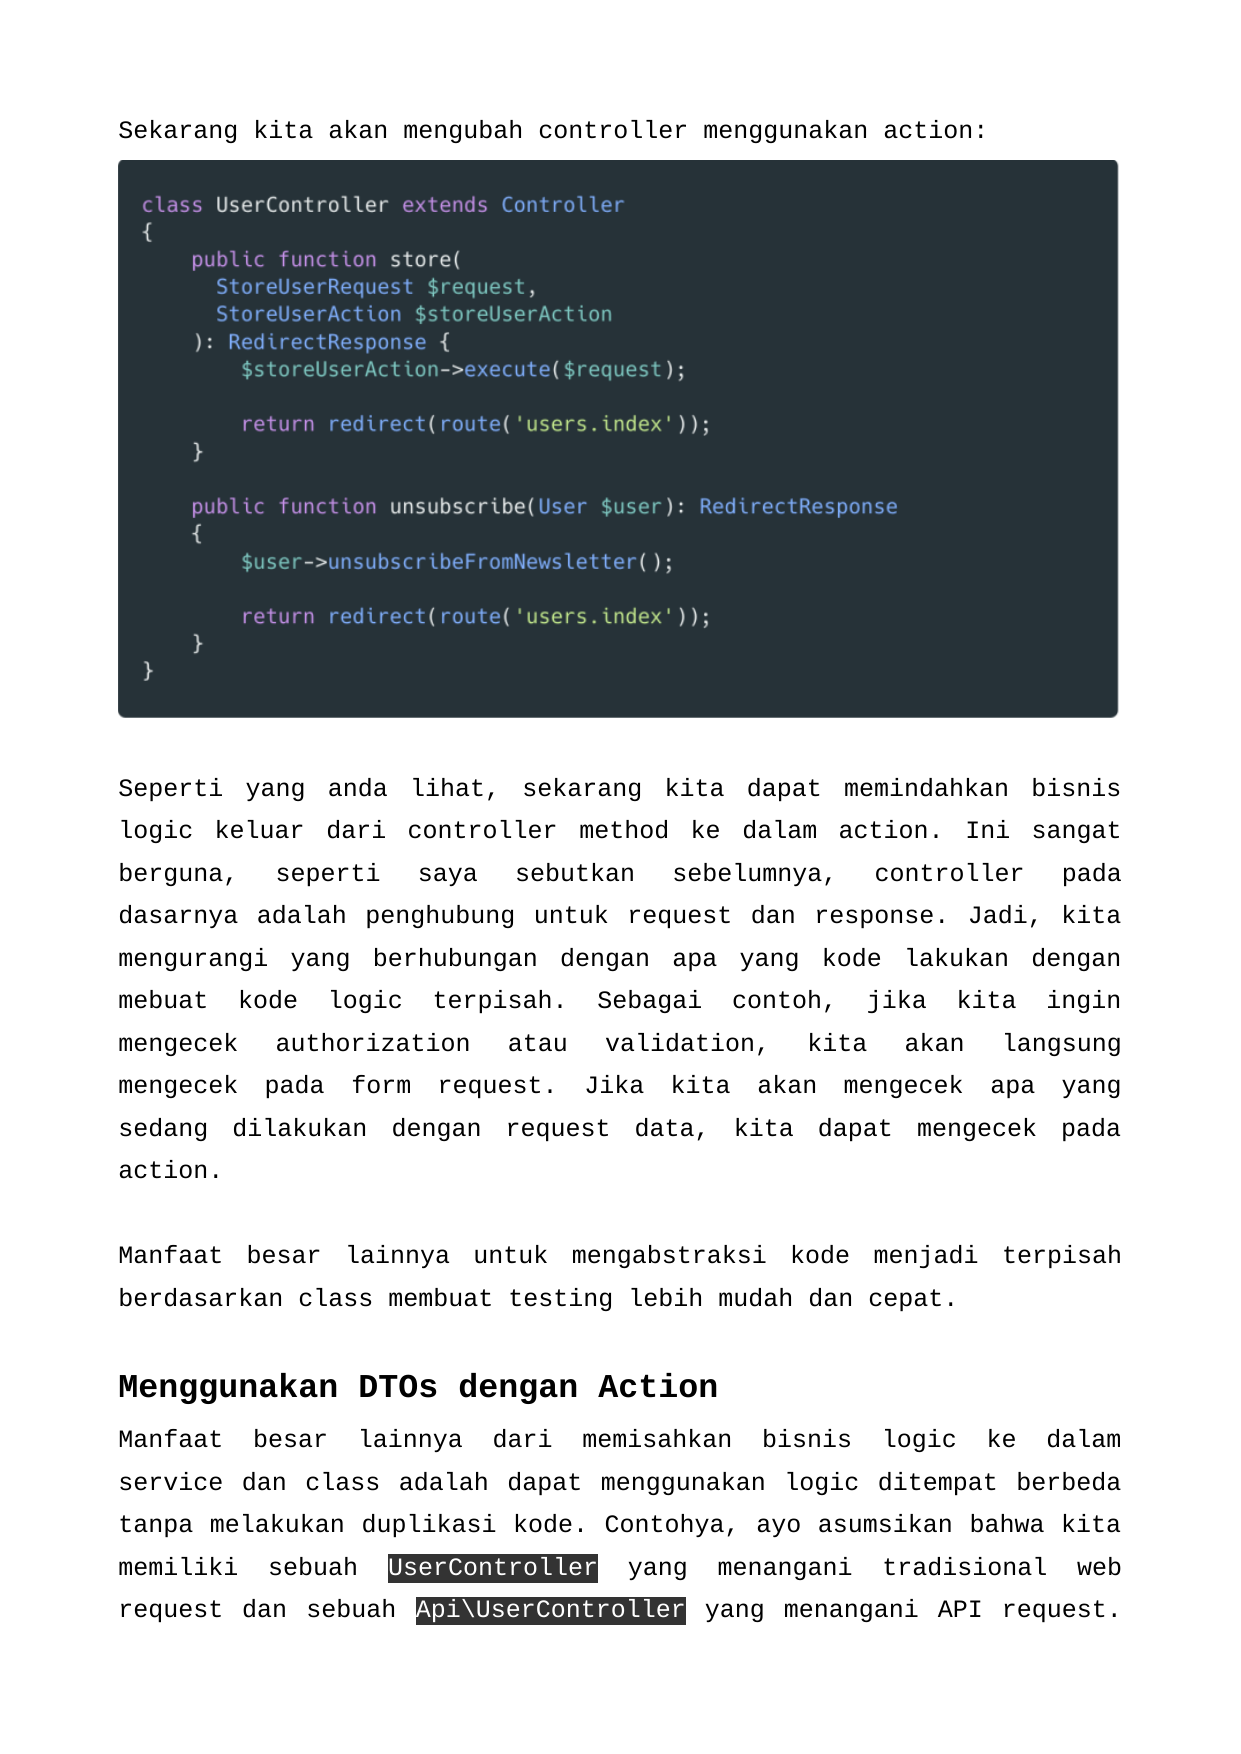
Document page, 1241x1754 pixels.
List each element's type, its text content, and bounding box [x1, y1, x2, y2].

text Menggunakan DTOs dengan Action [118, 1370, 1122, 1408]
text Manfaat besar lainnya dari memisahkan bisnis logic ke dalam service dan class adalah dapat menggunakan logic ditempat berbeda tanpa melakukan duplikasi kode. Contohya, ayo asumsikan bahwa kita memiliki sebuah UserController yang menangani tradisional web request dan sebuah Api\UserController yang menangani API request. [118, 1427, 1122, 1625]
text Sekarang kita akan mengubah controller menggunakan action: [118, 118, 1122, 146]
text Seperti yang anda lihat, sekarang kita dapat memindahkan bisnis logic keluar dari controller method ke dalam action. Ini sangat berguna, seperti saya sebutkan sebelumnya, controller pada dasarnya adalah penghubung untuk request dan response. Jadi, kita mengurangi yang berhubungan dengan apa yang kode lakukan dengan mebuat kode logic terpisah. Sebagai contoh, jika kita ingin mengecek authorization atau validation, kita akan langsung mengecek pada form request. Jika kita akan mengecek apa yang sedang dilakukan dengan request data, kita dapat mengecek pada action. [118, 775, 1122, 1186]
text Manfaat besar lainnya untuk mengabstraksi kode menjadi terpisah berdasarkan class membuat testing lebih mudah dan cepat. [118, 1243, 1122, 1313]
picture [118, 160, 1123, 719]
